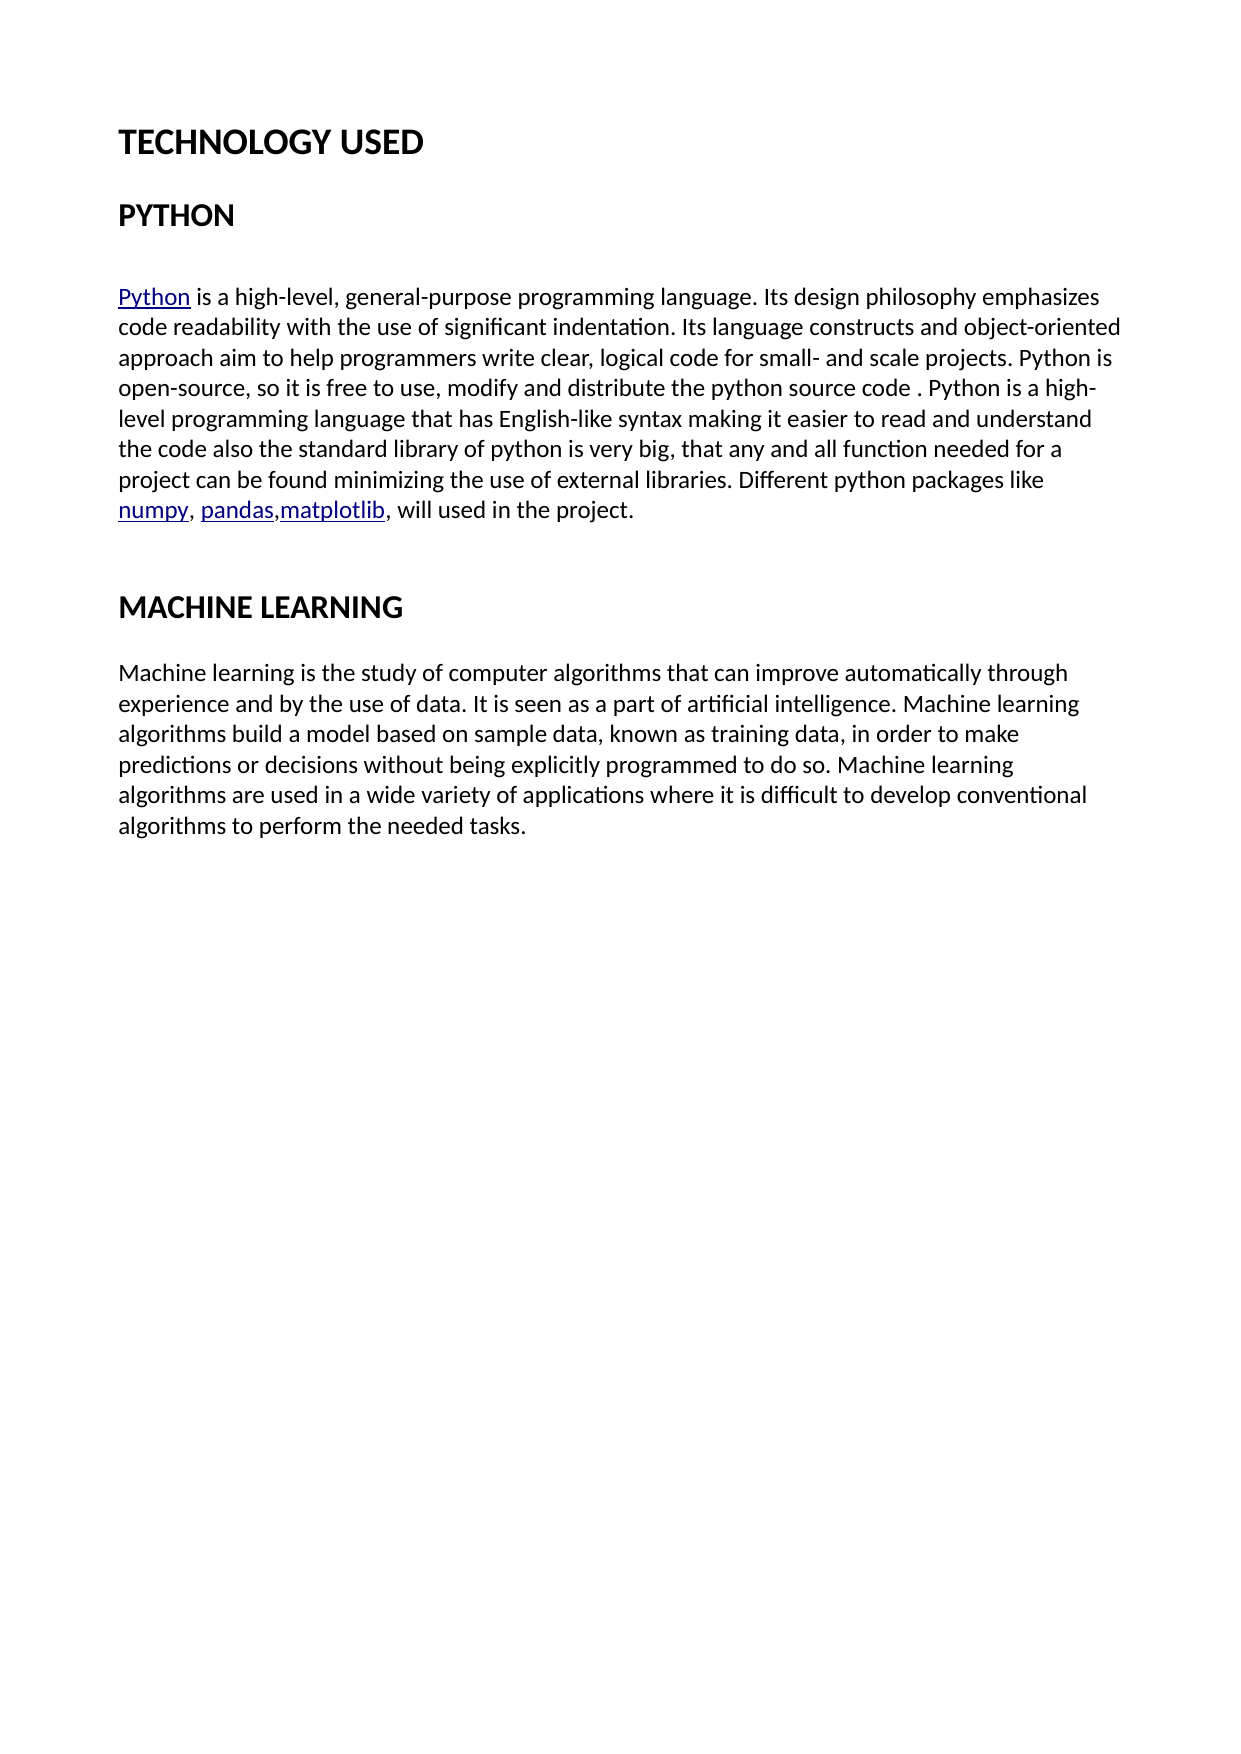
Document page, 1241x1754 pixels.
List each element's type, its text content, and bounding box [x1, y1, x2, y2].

text TECHNOLOGY USED [118, 118, 1122, 164]
text MACHINE LEARNING [118, 586, 1122, 627]
text PYTHON [118, 164, 1122, 235]
text Python is a high-level, general-purpose programming language. Its design philosophy emphasizes code readability with the use of significant indentation. Its language constructs and object-oriented approach aim to help programmers write clear, logical code for small- and scale projects. Python is open-source, so it is free to use, modify and distribute the python source code . Python is a high- level programming language that has English-like syntax making it easier to read and understand the code also the standard library of python is very big, that any and all function needed for a project can be found minimizing the use of external libraries. Different python packages like numpy, pandas,matplotlib, will used in the project. [118, 281, 1122, 525]
text Machine learning is the study of computer algorithms that can improve automatically through experience and by the use of data. It is seen as a part of artificial intelligence. Machine learning algorithms build a model based on sample data, known as training data, in order to make predictions or decisions without being explicitly programmed to do so. Machine learning algorithms are used in a wide variety of applications where it is difficult to develop conventional algorithms to perform the needed tasks. [118, 657, 1122, 841]
